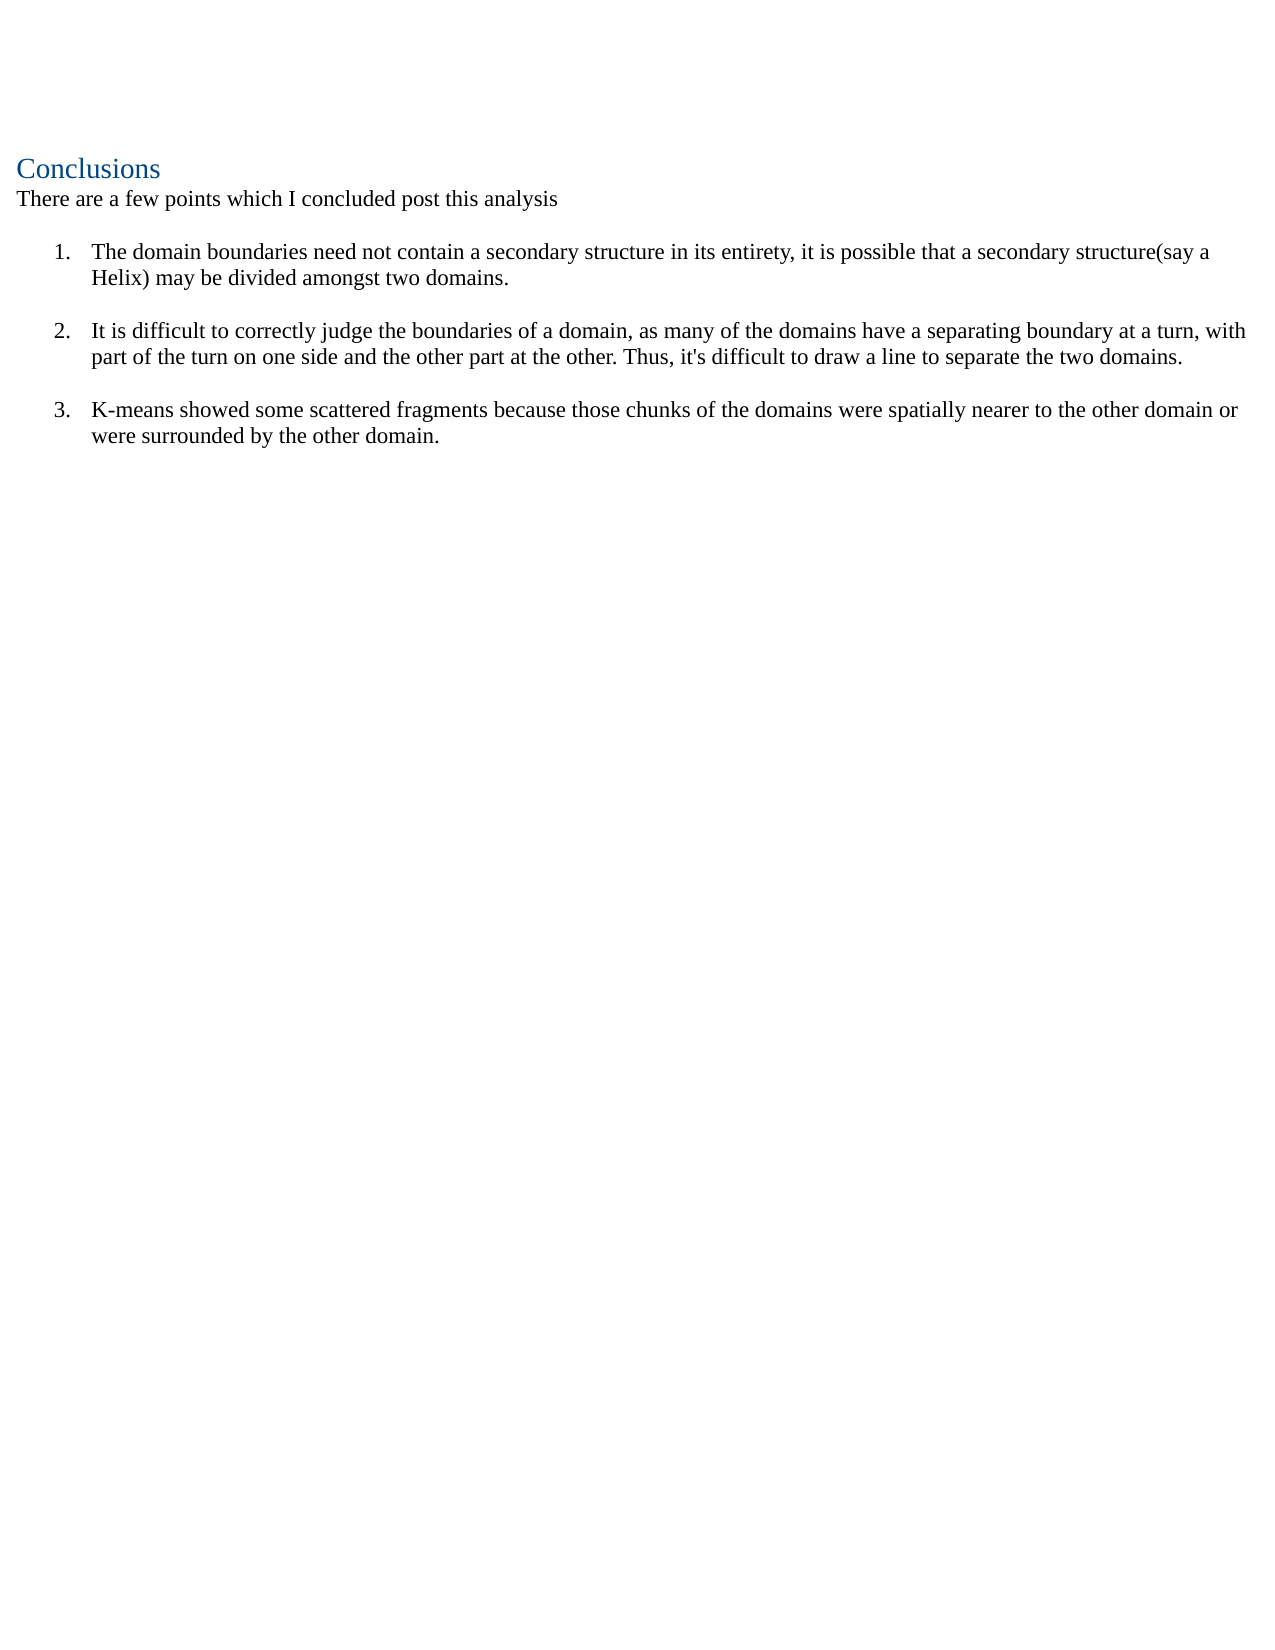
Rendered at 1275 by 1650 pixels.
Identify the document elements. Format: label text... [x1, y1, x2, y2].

list The domain boundaries need not contain a secondary structure in its entirety, it is possible that a secondary structure(say a Helix) may be divided amongst two domains. [54, 238, 1254, 291]
text There are a few points which I concluded post this analysis [16, 185, 1254, 212]
list K-means showed some scattered fragments because those chunks of the domains were spatially nearer to the other domain or were surrounded by the other domain. [54, 396, 1254, 449]
text Conclusions [16, 152, 1254, 185]
list It is difficult to correctly judge the boundaries of a domain, as many of the domains have a separating boundary at a turn, with part of the turn on one side and the other part at the other. Thus, it's difficult to draw a line to separate the two domains. [54, 317, 1254, 370]
